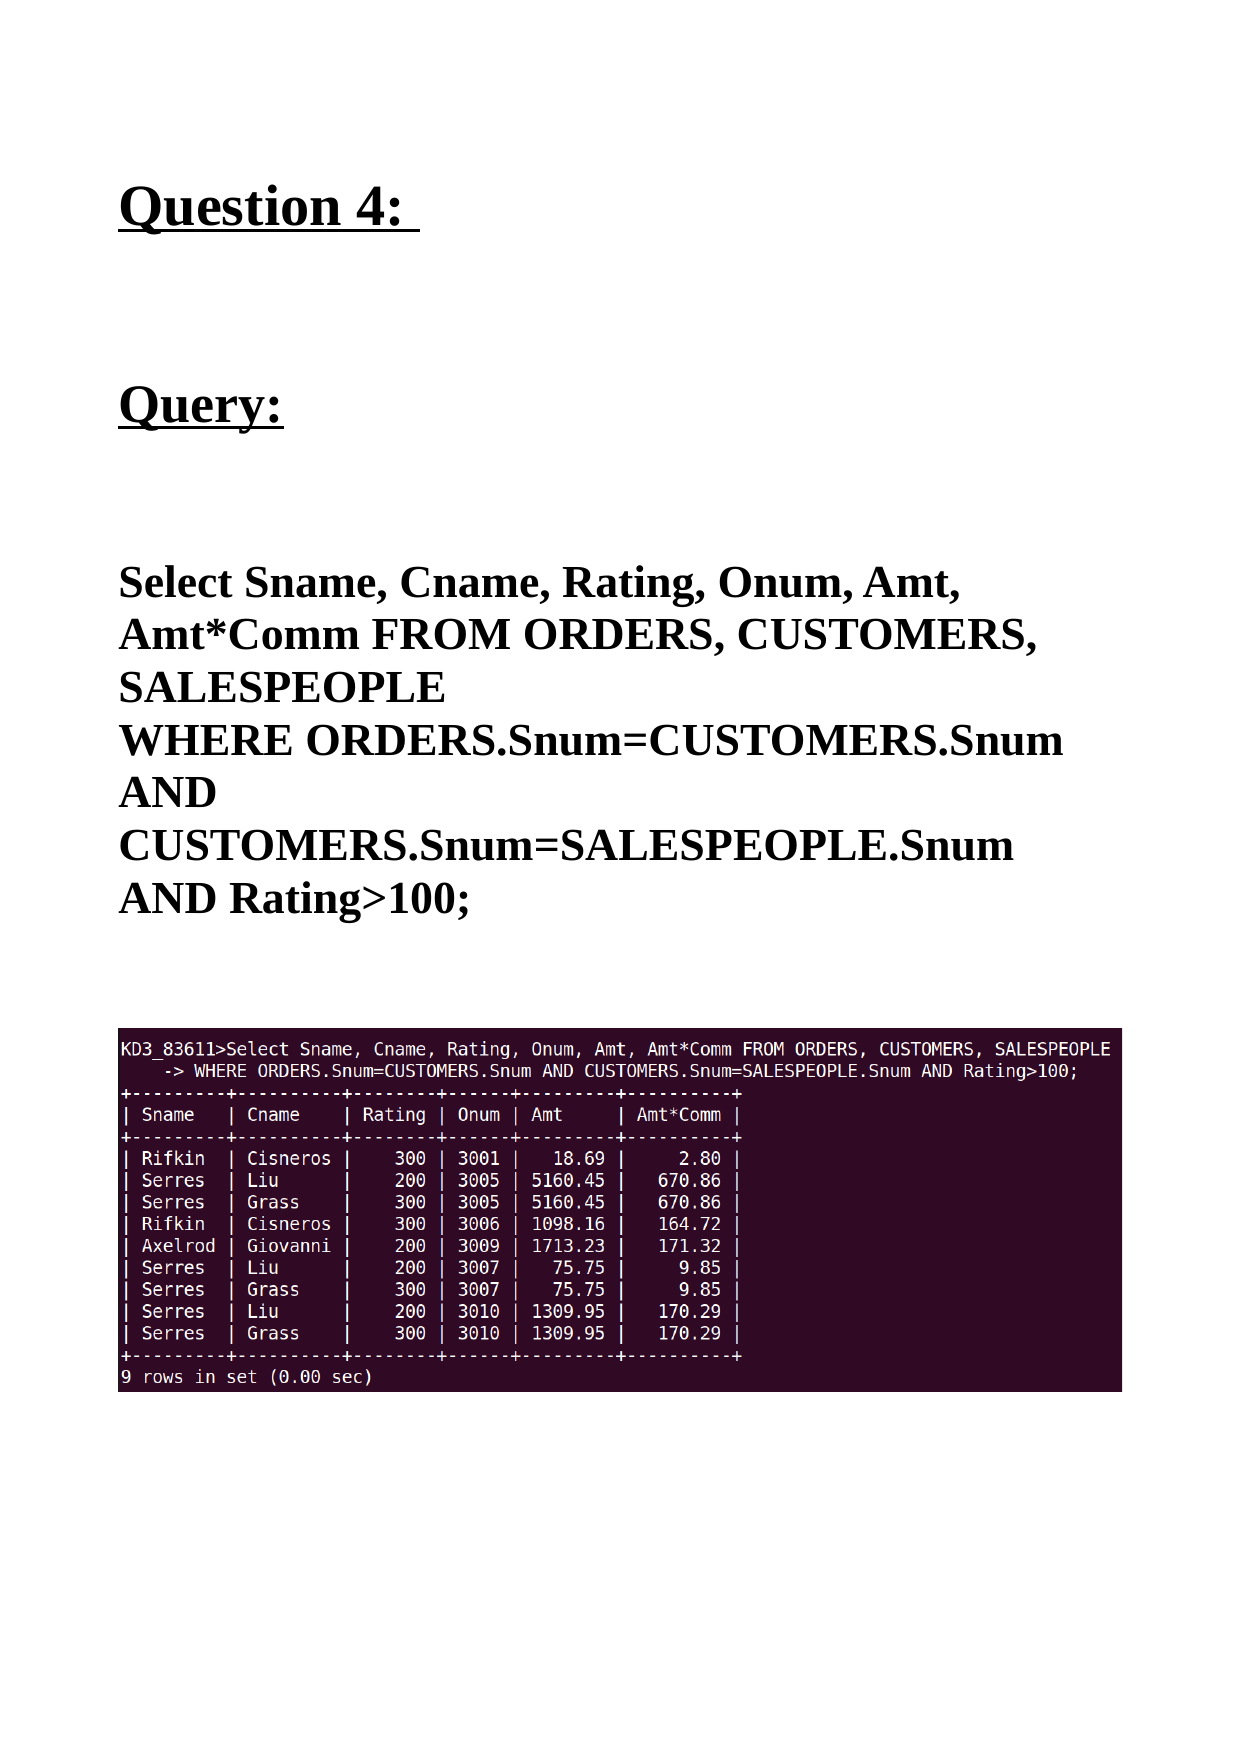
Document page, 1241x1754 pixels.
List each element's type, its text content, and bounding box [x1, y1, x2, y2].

text Query: [118, 372, 1122, 434]
text Question 4: [118, 171, 1122, 238]
picture [118, 1028, 1123, 1392]
text Select Sname, Cname, Rating, Onum, Amt, Amt*Comm FROM ORDERS, CUSTOMERS, SALESPEOPLE [118, 554, 1122, 712]
text WHERE ORDERS.Snum=CUSTOMERS.Snum AND CUSTOMERS.Snum=SALESPEOPLE.Snum AND Rating>100; [118, 712, 1122, 923]
